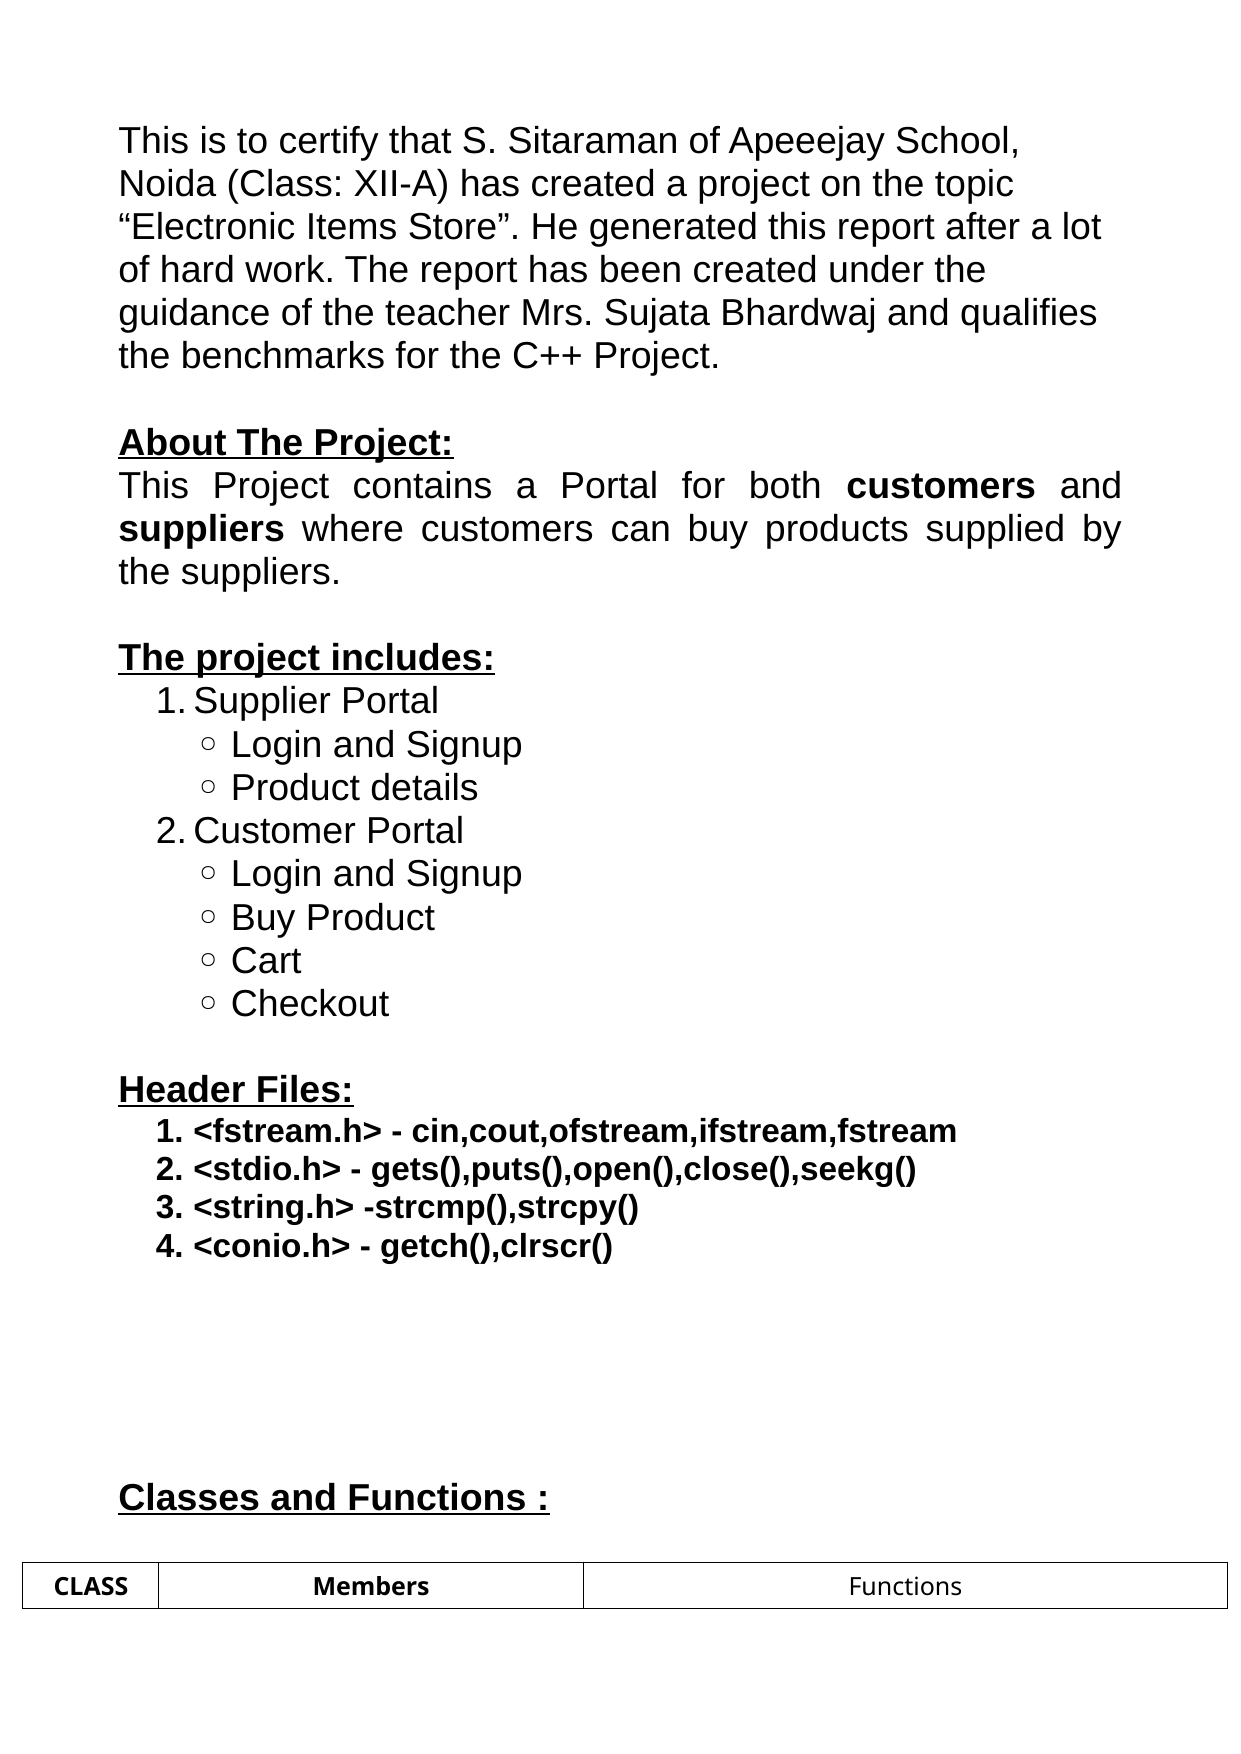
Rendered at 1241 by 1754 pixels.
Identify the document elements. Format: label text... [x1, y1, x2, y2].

table_header Functions [584, 1563, 1227, 1608]
text Classes and Functions : [118, 1475, 1122, 1518]
list Customer Portal [156, 808, 1122, 851]
list Cart [193, 938, 1122, 981]
list <fstream.h> - cin,cout,ofstream,ifstream,fstream [156, 1111, 1122, 1149]
table_header Members [159, 1563, 583, 1608]
list Checkout [193, 981, 1122, 1024]
text About The Project: [118, 420, 1122, 463]
list Supplier Portal [156, 679, 1122, 722]
list Login and Signup [193, 722, 1122, 765]
list <string.h> -strcmp(),strcpy() [156, 1187, 1122, 1226]
list <conio.h> - getch(),clrscr() [156, 1226, 1122, 1264]
list <stdio.h> - gets(),puts(),open(),close(),seekg() [156, 1149, 1122, 1187]
text Header Files: [118, 1067, 1122, 1111]
list Login and Signup [193, 851, 1122, 895]
text This Project contains a Portal for both customers and suppliers where customers can buy products supplied by the suppliers. [118, 463, 1122, 592]
table_header CLASS [23, 1563, 158, 1608]
list Product details [193, 765, 1122, 808]
text The project includes: [118, 636, 1122, 679]
text This is to certify that S. Sitaraman of Apeeejay School, Noida (Class: XII-A) has created a project on the topic “Electronic Items Store”. He generated this report after a lot of hard work. The report has been created under the guidance of the teacher Mrs. Sujata Bhardwaj and qualifies the benchmarks for the C++ Project. [118, 118, 1122, 377]
list Buy Product [193, 895, 1122, 938]
